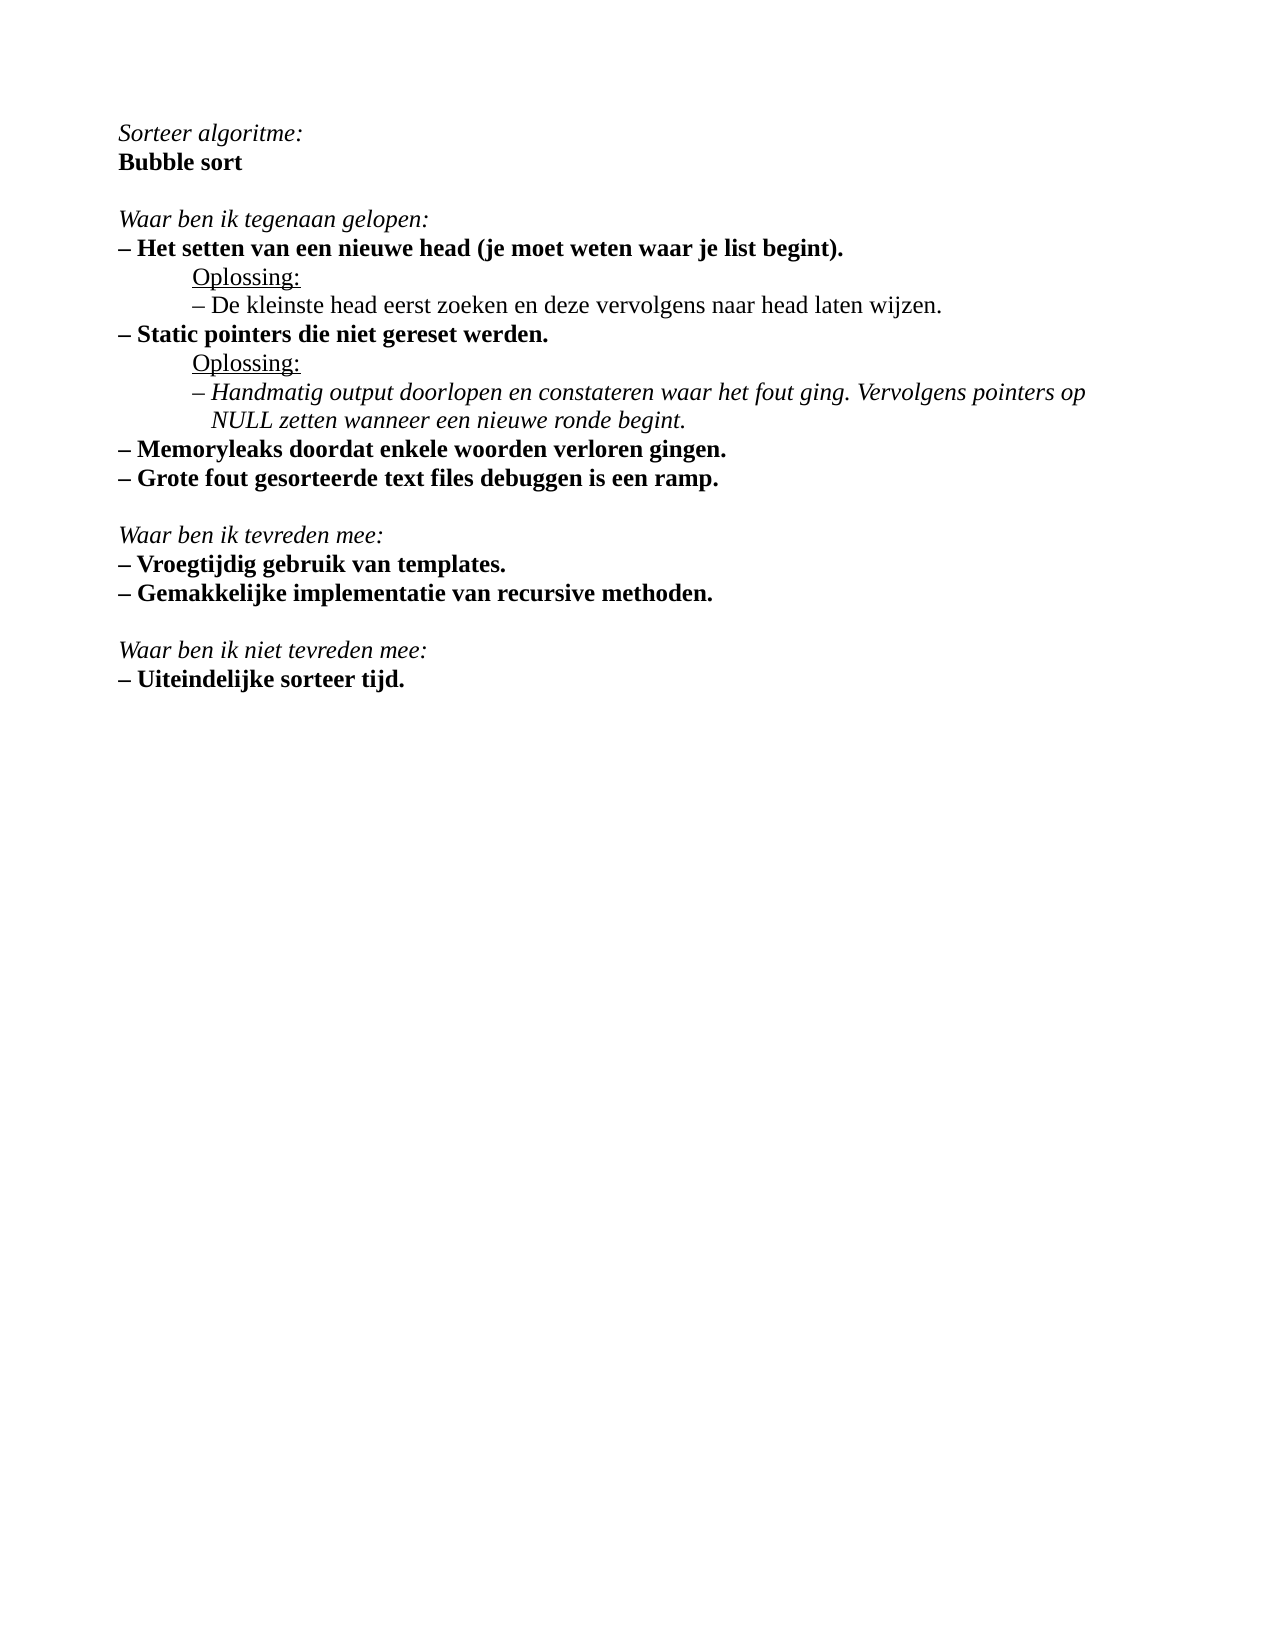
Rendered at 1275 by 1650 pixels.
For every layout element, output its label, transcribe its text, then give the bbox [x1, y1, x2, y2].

text – Grote fout gesorteerde text files debuggen is een ramp. [118, 463, 1157, 492]
text Waar ben ik niet tevreden mee: [118, 636, 1157, 664]
text NULL zetten wanneer een nieuwe ronde begint. [118, 406, 1157, 434]
text – Vroegtijdig gebruik van templates. [118, 549, 1157, 578]
text – De kleinste head eerst zoeken en deze vervolgens naar head laten wijzen. [118, 291, 1157, 319]
text Oplossing: [118, 348, 1157, 377]
text – Gemakkelijke implementatie van recursive methoden. [118, 578, 1157, 607]
text – Handmatig output doorlopen en constateren waar het fout ging. Vervolgens pointers op [118, 377, 1157, 406]
text – Het setten van een nieuwe head (je moet weten waar je list begint). [118, 233, 1157, 262]
text – Uiteindelijke sorteer tijd. [118, 664, 1157, 693]
text Oplossing: [118, 262, 1157, 291]
text Waar ben ik tevreden mee: [118, 521, 1157, 549]
text – Memoryleaks doordat enkele woorden verloren gingen. [118, 434, 1157, 463]
text Waar ben ik tegenaan gelopen: [118, 204, 1157, 233]
text Sorteer algoritme: [118, 118, 1157, 147]
text Bubble sort [118, 147, 1157, 176]
text – Static pointers die niet gereset werden. [118, 319, 1157, 348]
